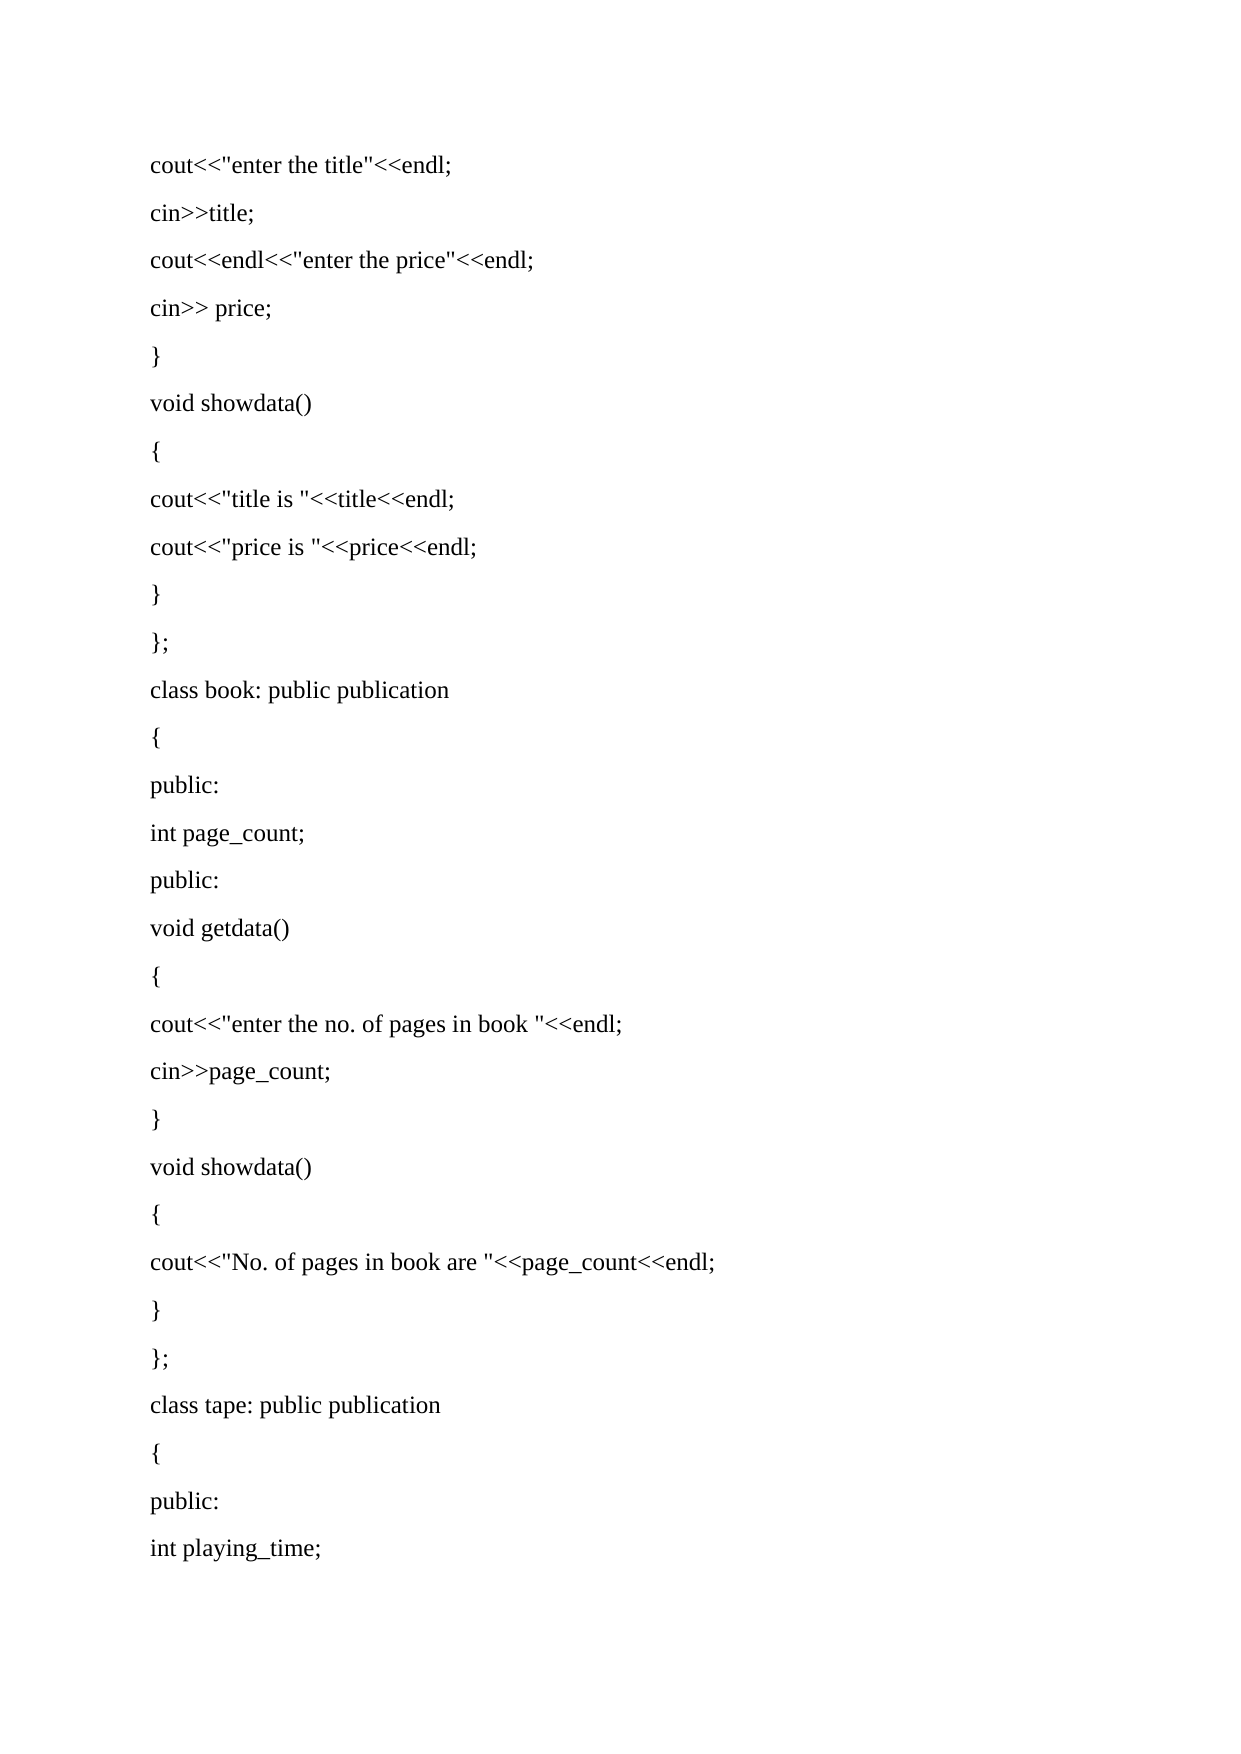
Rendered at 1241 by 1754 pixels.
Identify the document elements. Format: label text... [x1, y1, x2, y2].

text class tape: public publication [150, 1390, 1090, 1419]
text { [150, 722, 1090, 751]
text cout<<endl<<"enter the price"<<endl; [150, 245, 1090, 274]
text } [150, 1104, 1090, 1133]
text class book: public publication [150, 675, 1090, 703]
text cout<<"title is "<<title<<endl; [150, 484, 1090, 513]
text { [150, 436, 1090, 465]
text } [150, 341, 1090, 369]
text cout<<"enter the title"<<endl; [150, 150, 1090, 179]
text }; [150, 1343, 1090, 1371]
text { [150, 1199, 1090, 1228]
text } [150, 1295, 1090, 1324]
text cout<<"price is "<<price<<endl; [150, 532, 1090, 560]
text int page_count; [150, 818, 1090, 847]
text int playing_time; [150, 1533, 1090, 1562]
text public: [150, 866, 1090, 894]
text cout<<"enter the no. of pages in book "<<endl; [150, 1009, 1090, 1037]
text public: [150, 770, 1090, 799]
text cout<<"No. of pages in book are "<<page_count<<endl; [150, 1247, 1090, 1276]
text { [150, 1438, 1090, 1467]
text public: [150, 1486, 1090, 1514]
text void getdata() [150, 913, 1090, 942]
text void showdata() [150, 1152, 1090, 1181]
text } [150, 579, 1090, 608]
text cin>>title; [150, 198, 1090, 226]
text cin>>page_count; [150, 1056, 1090, 1085]
text cin>> price; [150, 293, 1090, 322]
text { [150, 961, 1090, 990]
text void showdata() [150, 388, 1090, 417]
text }; [150, 627, 1090, 656]
